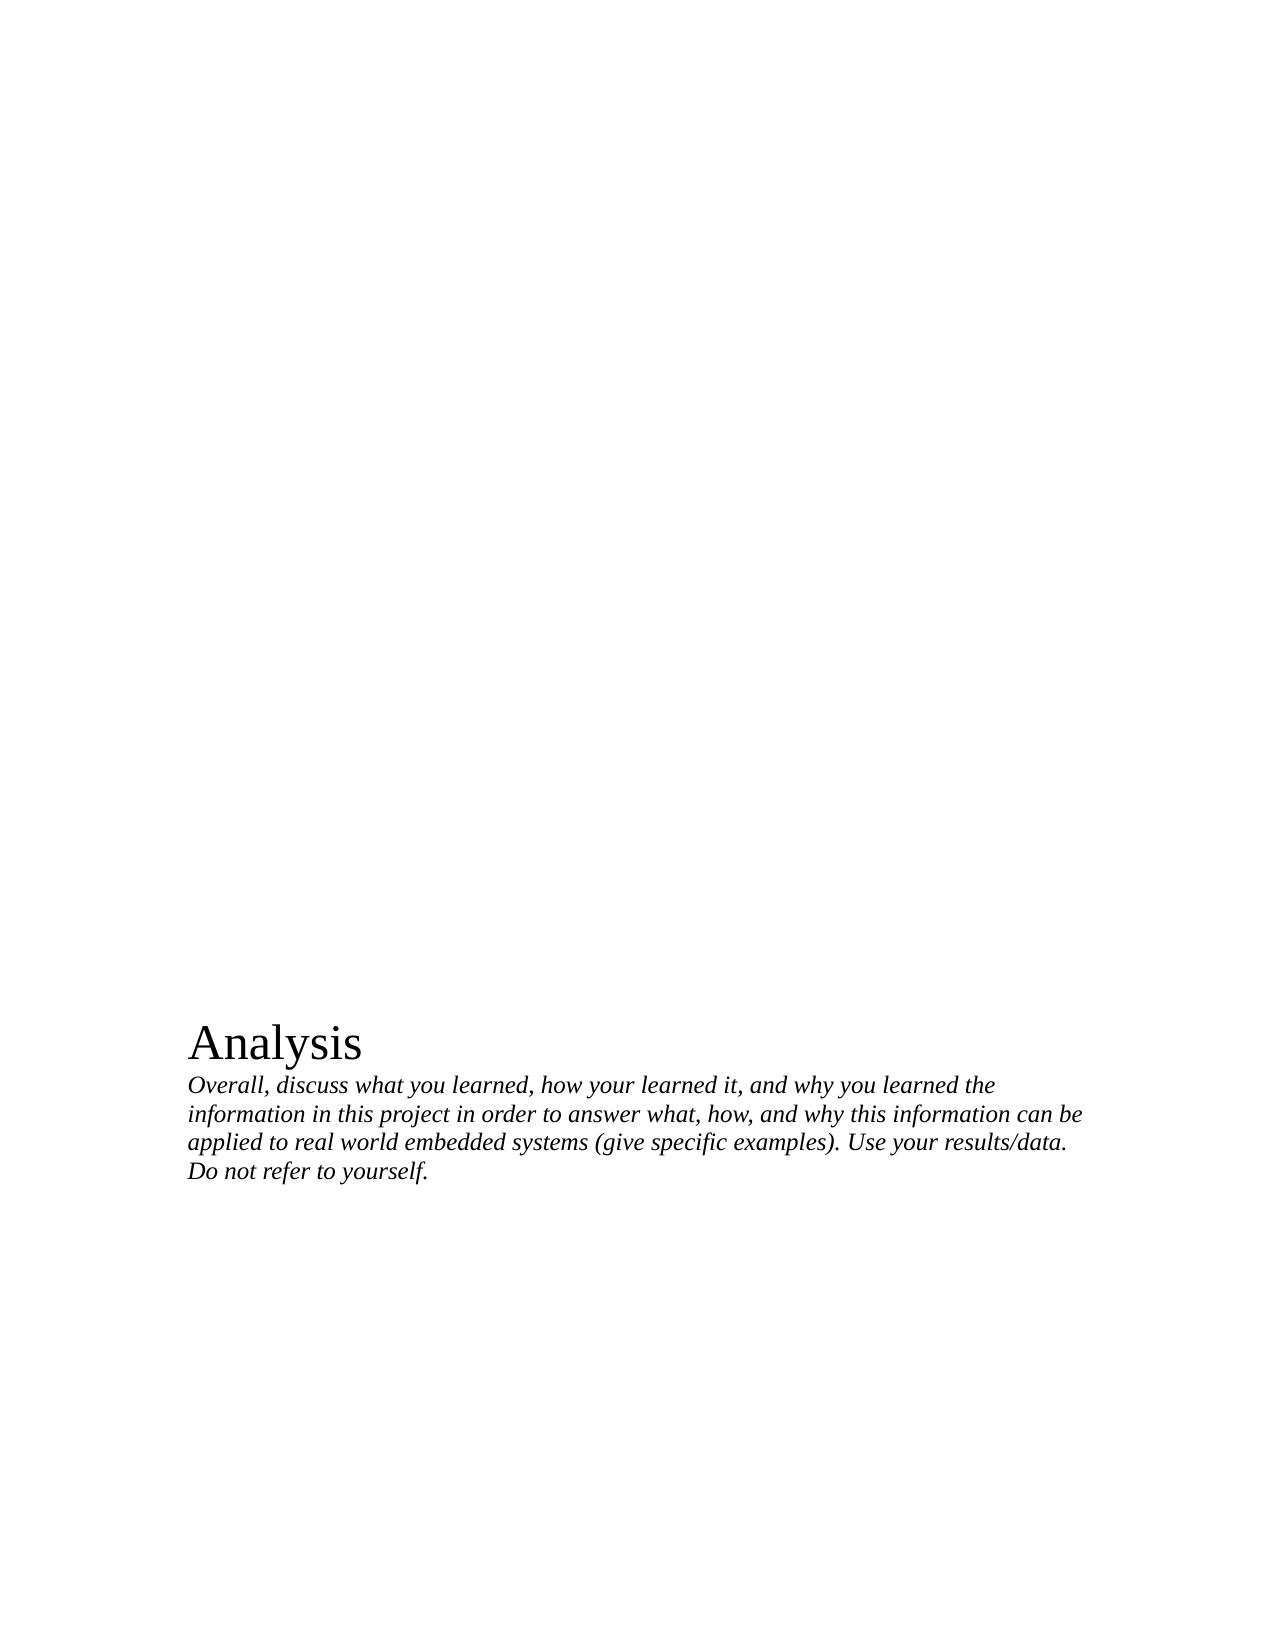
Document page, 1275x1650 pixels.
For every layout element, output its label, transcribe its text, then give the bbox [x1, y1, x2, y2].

text Analysis [187, 1012, 1087, 1070]
text Overall, discuss what you learned, how your learned it, and why you learned the information in this project in order to answer what, how, and why this information can be applied to real world embedded systems (give specific examples). Use your results/data. Do not refer to yourself. [187, 1070, 1087, 1185]
